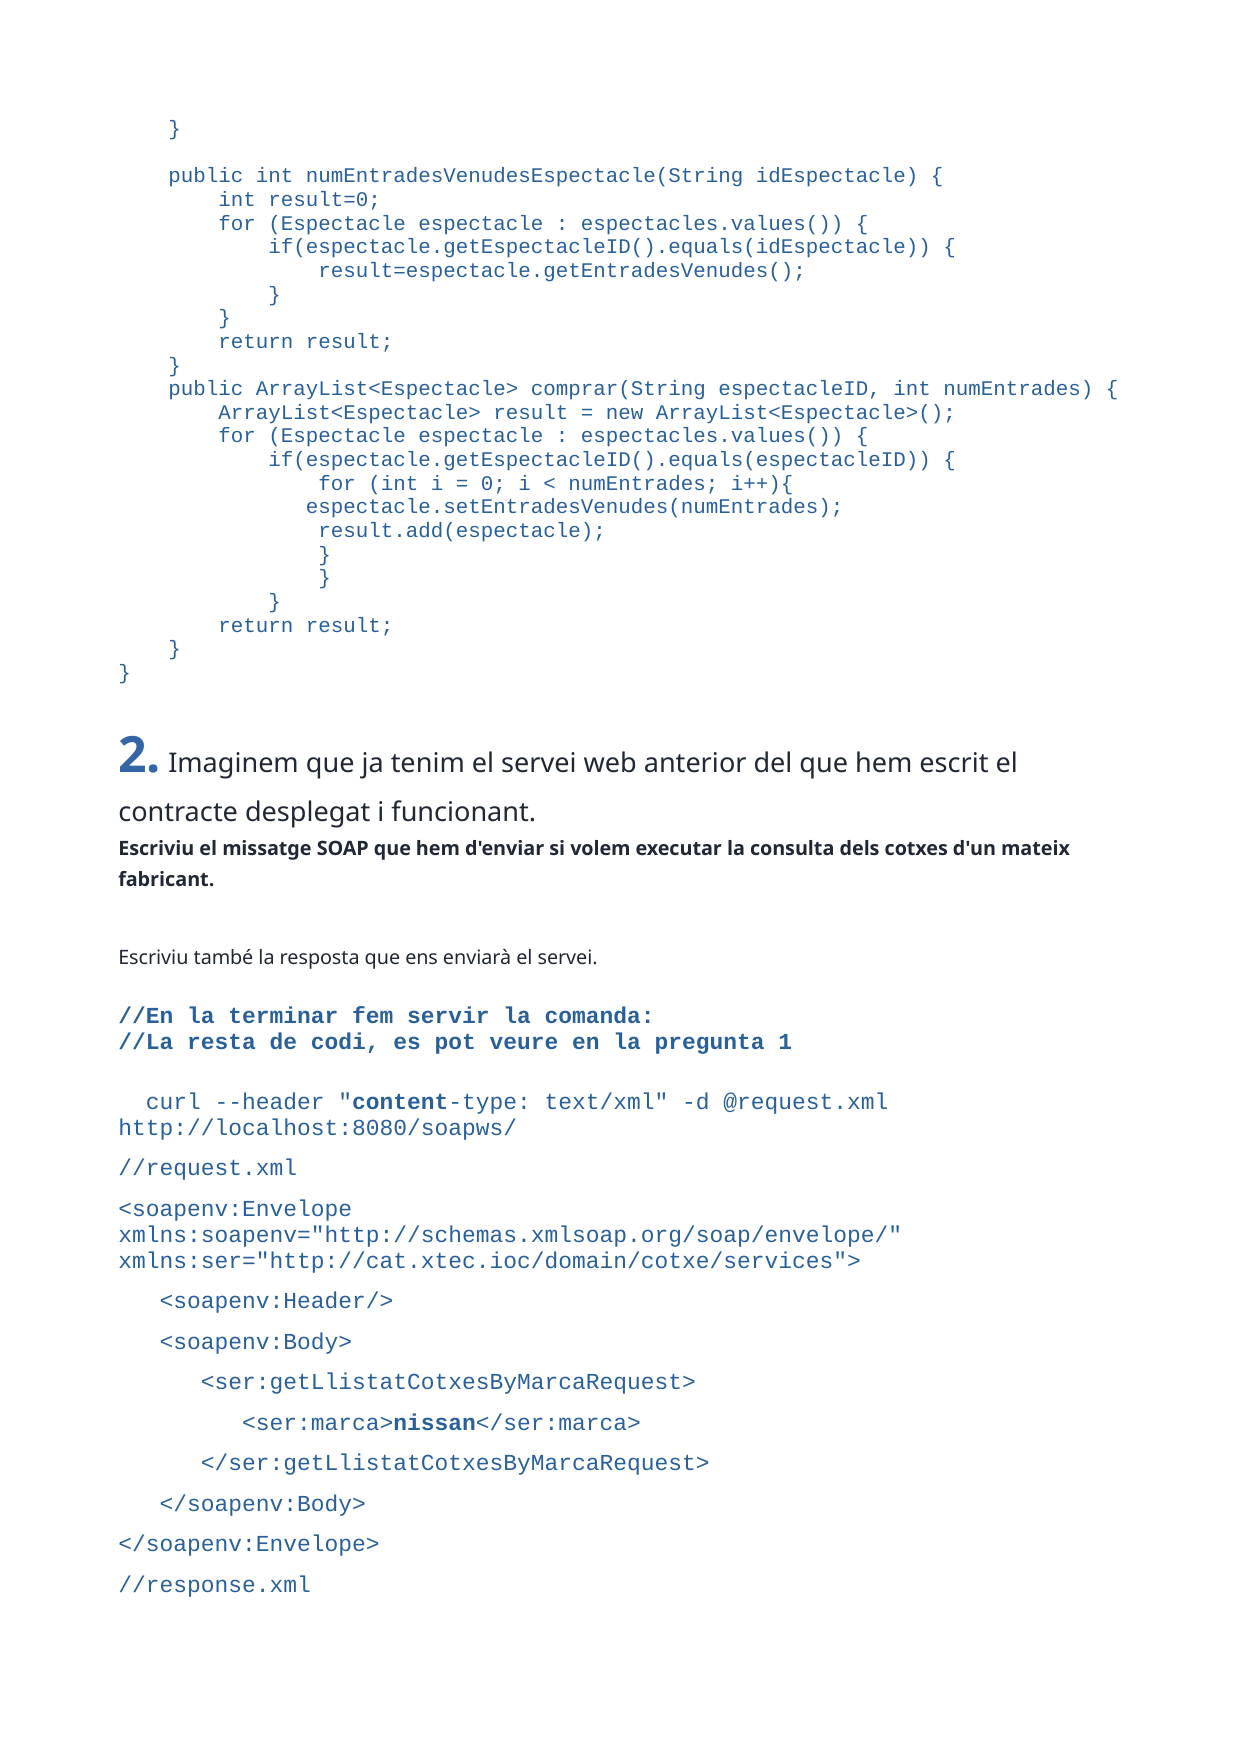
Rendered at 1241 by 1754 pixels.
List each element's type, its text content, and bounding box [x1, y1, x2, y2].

text } [118, 591, 1122, 615]
subtitle //En la terminar fem servir la comanda: [118, 1004, 1122, 1030]
text } [118, 544, 1122, 567]
text //request.xml [118, 1157, 1122, 1183]
text <soapenv:Header/> [118, 1289, 1122, 1316]
text <soapenv:Envelope xmlns:soapenv="http://schemas.xmlsoap.org/soap/envelope/" xmlns:ser="http://cat.xtec.ioc/domain/cotxe/services"> [118, 1197, 1122, 1275]
text public int numEntradesVenudesEspectacle(String idEspectacle) { [118, 165, 1122, 189]
text return result; [118, 615, 1122, 638]
text } [118, 567, 1122, 591]
text <ser:marca>nissan</ser:marca> [118, 1411, 1122, 1437]
text return result; [118, 331, 1122, 354]
text } [118, 307, 1122, 331]
text //La resta de codi, es pot veure en la pregunta 1 [118, 1030, 1122, 1056]
text public ArrayList<Espectacle> comprar(String espectacleID, int numEntrades) { [118, 378, 1122, 402]
text } [118, 638, 1122, 662]
text } [118, 284, 1122, 307]
text for (Espectacle espectacle : espectacles.values()) { [118, 213, 1122, 236]
text } [118, 354, 1122, 378]
text if(espectacle.getEspectacleID().equals(idEspectacle)) { [118, 236, 1122, 260]
text </ser:getLlistatCotxesByMarcaRequest> [118, 1452, 1122, 1478]
text } [118, 118, 1122, 142]
text for (Espectacle espectacle : espectacles.values()) { [118, 426, 1122, 449]
text <soapenv:Body> [118, 1330, 1122, 1356]
text } [118, 662, 1122, 686]
text <ser:getLlistatCotxesByMarcaRequest> [118, 1371, 1122, 1397]
text </soapenv:Envelope> [118, 1533, 1122, 1559]
text Escriviu també la resposta que ens enviarà el servei. [118, 944, 1122, 971]
text int result=0; [118, 189, 1122, 213]
text result.add(espectacle); [118, 520, 1122, 544]
text ArrayList<Espectacle> result = new ArrayList<Espectacle>(); [118, 402, 1122, 426]
text curl --header "content-type: text/xml" -d @request.xml http://localhost:8080/soapws/ [118, 1090, 1122, 1142]
text Escriviu el missatge SOAP que hem d'enviar si volem executar la consulta dels cotxes d'un mateix fabricant. [118, 835, 1122, 892]
text result=espectacle.getEntradesVenudes(); [118, 260, 1122, 284]
text for (int i = 0; i < numEntrades; i++){ [118, 473, 1122, 496]
text 2. Imaginem que ja tenim el servei web anterior del que hem escrit el contracte desplegat i funcionant. [118, 719, 1122, 829]
text </soapenv:Body> [118, 1492, 1122, 1518]
text espectacle.setEntradesVenudes(numEntrades); [118, 496, 1122, 520]
text //response.xml [118, 1573, 1122, 1599]
text if(espectacle.getEspectacleID().equals(espectacleID)) { [118, 449, 1122, 473]
